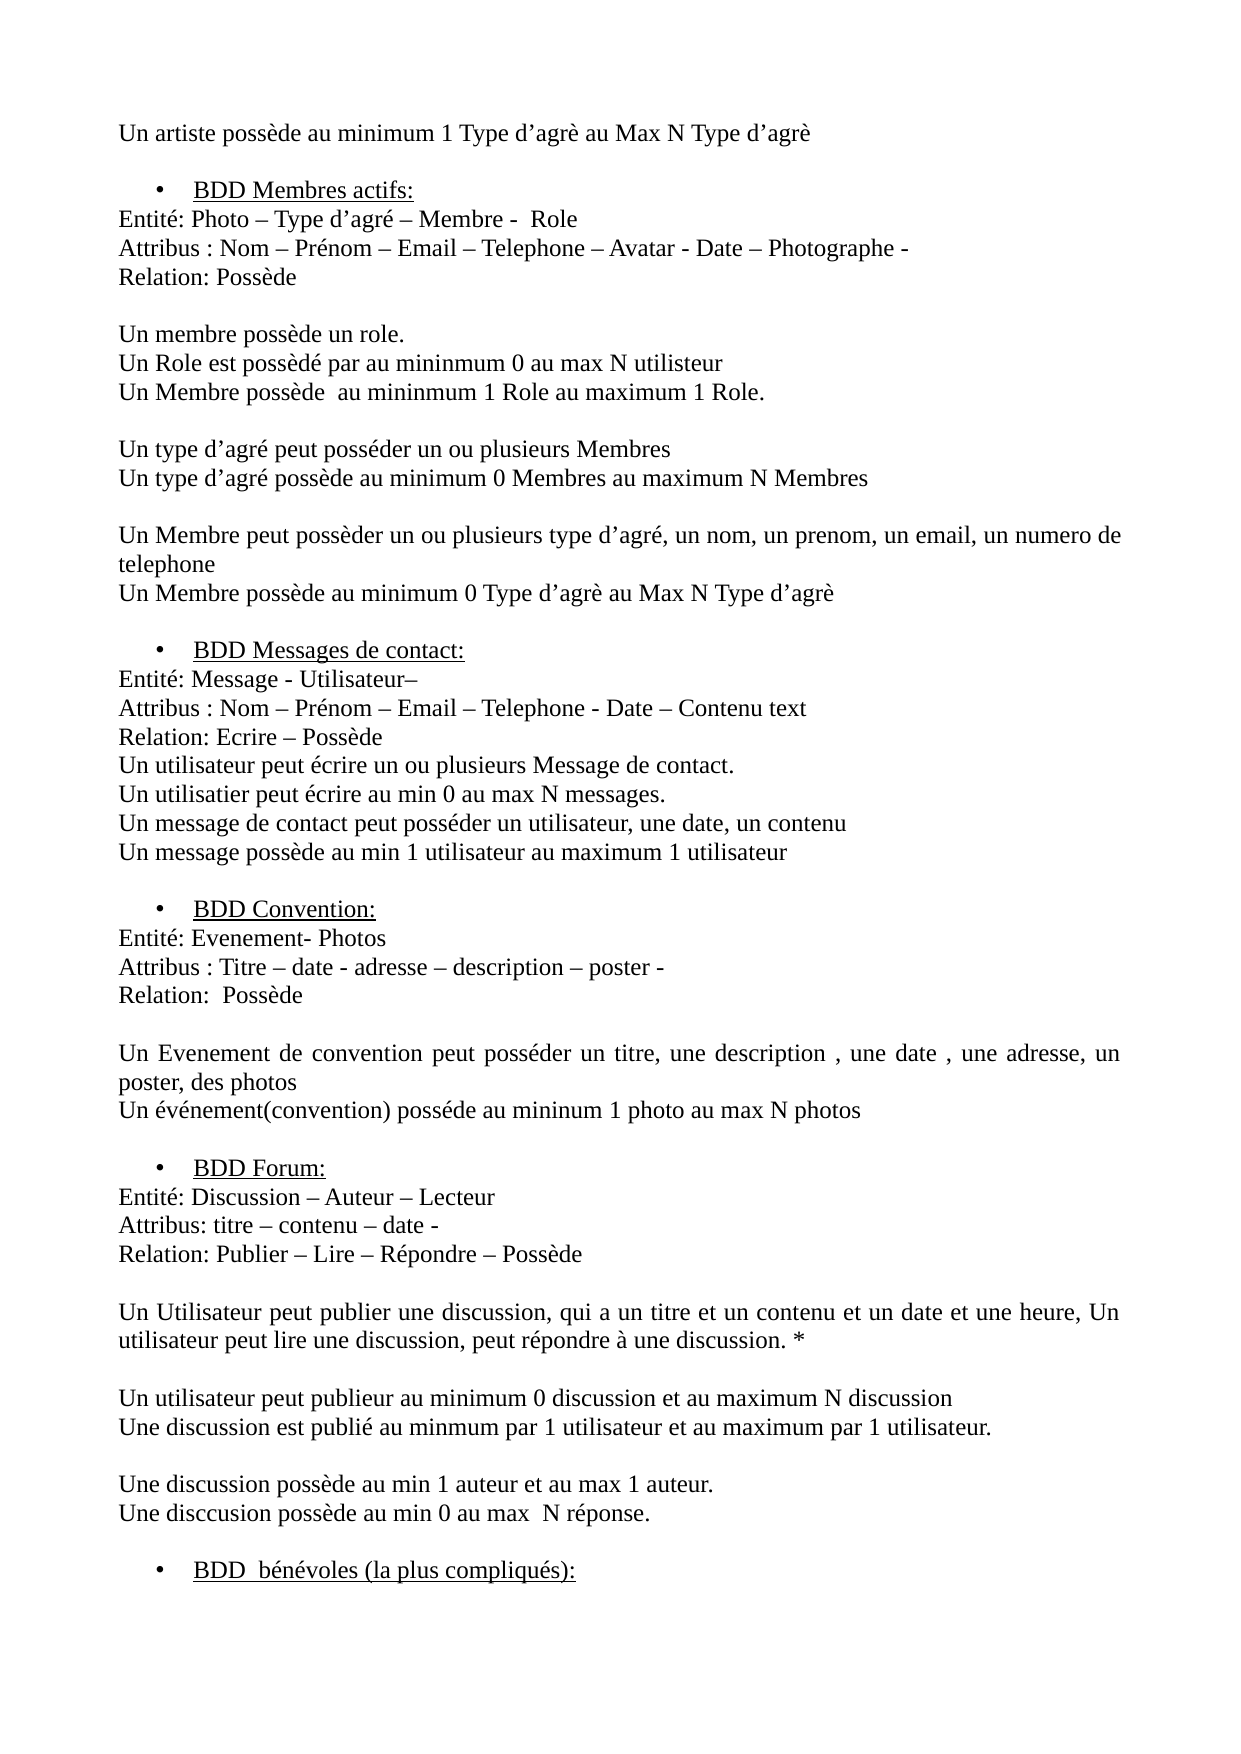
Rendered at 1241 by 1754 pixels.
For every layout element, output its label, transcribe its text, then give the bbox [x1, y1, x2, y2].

text Un message de contact peut posséder un utilisateur, une date, un contenu [118, 808, 1122, 837]
text Relation: Publier – Lire – Répondre – Possède [118, 1239, 1122, 1268]
text Entité: Message - Utilisateur– [118, 664, 1122, 693]
text Entité: Photo – Type d’agré – Membre - Role [118, 204, 1122, 233]
text Attribus : Titre – date - adresse – description – poster - [118, 952, 1122, 981]
text Une disccusion possède au min 0 au max N réponse. [118, 1498, 1122, 1527]
text Un utilisatier peut écrire au min 0 au max N messages. [118, 779, 1122, 808]
text Un membre possède un role. [118, 319, 1122, 348]
text Un Role est possèdé par au mininmum 0 au max N utilisteur [118, 348, 1122, 377]
text Relation: Possède [118, 262, 1122, 291]
text Un artiste possède au minimum 1 Type d’agrè au Max N Type d’agrè [118, 118, 1122, 147]
list BDD Forum: [156, 1153, 1122, 1182]
text Attribus : Nom – Prénom – Email – Telephone - Date – Contenu text [118, 693, 1122, 722]
text Un Utilisateur peut publier une discussion, qui a un titre et un contenu et un date et une heure, Un utilisateur peut lire une discussion, peut répondre à une discussion. * [118, 1297, 1122, 1354]
text Un utilisateur peut écrire un ou plusieurs Message de contact. [118, 751, 1122, 779]
text Entité: Evenement- Photos [118, 923, 1122, 952]
text Un utilisateur peut publieur au minimum 0 discussion et au maximum N discussion [118, 1383, 1122, 1412]
text Une discussion est publié au minmum par 1 utilisateur et au maximum par 1 utilisateur. [118, 1412, 1122, 1441]
text Un Evenement de convention peut posséder un titre, une description , une date , une adresse, un poster, des photos [118, 1038, 1122, 1096]
list BDD Membres actifs: [156, 176, 1122, 204]
text Un message possède au min 1 utilisateur au maximum 1 utilisateur [118, 837, 1122, 866]
text Un type d’agré peut posséder un ou plusieurs Membres [118, 434, 1122, 463]
list BDD Messages de contact: [156, 636, 1122, 664]
text Relation: Ecrire – Possède [118, 722, 1122, 751]
text Un Membre possède au minimum 0 Type d’agrè au Max N Type d’agrè [118, 578, 1122, 607]
text Attribus: titre – contenu – date - [118, 1211, 1122, 1239]
text Un type d’agré possède au minimum 0 Membres au maximum N Membres [118, 463, 1122, 492]
list BDD bénévoles (la plus compliqués): [156, 1556, 1122, 1584]
list BDD Convention: [156, 894, 1122, 923]
text Un événement(convention) posséde au mininum 1 photo au max N photos [118, 1096, 1122, 1124]
text Un Membre peut possèder un ou plusieurs type d’agré, un nom, un prenom, un email, un numero de telephone [118, 521, 1122, 578]
text Entité: Discussion – Auteur – Lecteur [118, 1182, 1122, 1211]
text Une discussion possède au min 1 auteur et au max 1 auteur. [118, 1469, 1122, 1498]
text Relation: Possède [118, 981, 1122, 1009]
text Un Membre possède au mininmum 1 Role au maximum 1 Role. [118, 377, 1122, 406]
text Attribus : Nom – Prénom – Email – Telephone – Avatar - Date – Photographe - [118, 233, 1122, 262]
